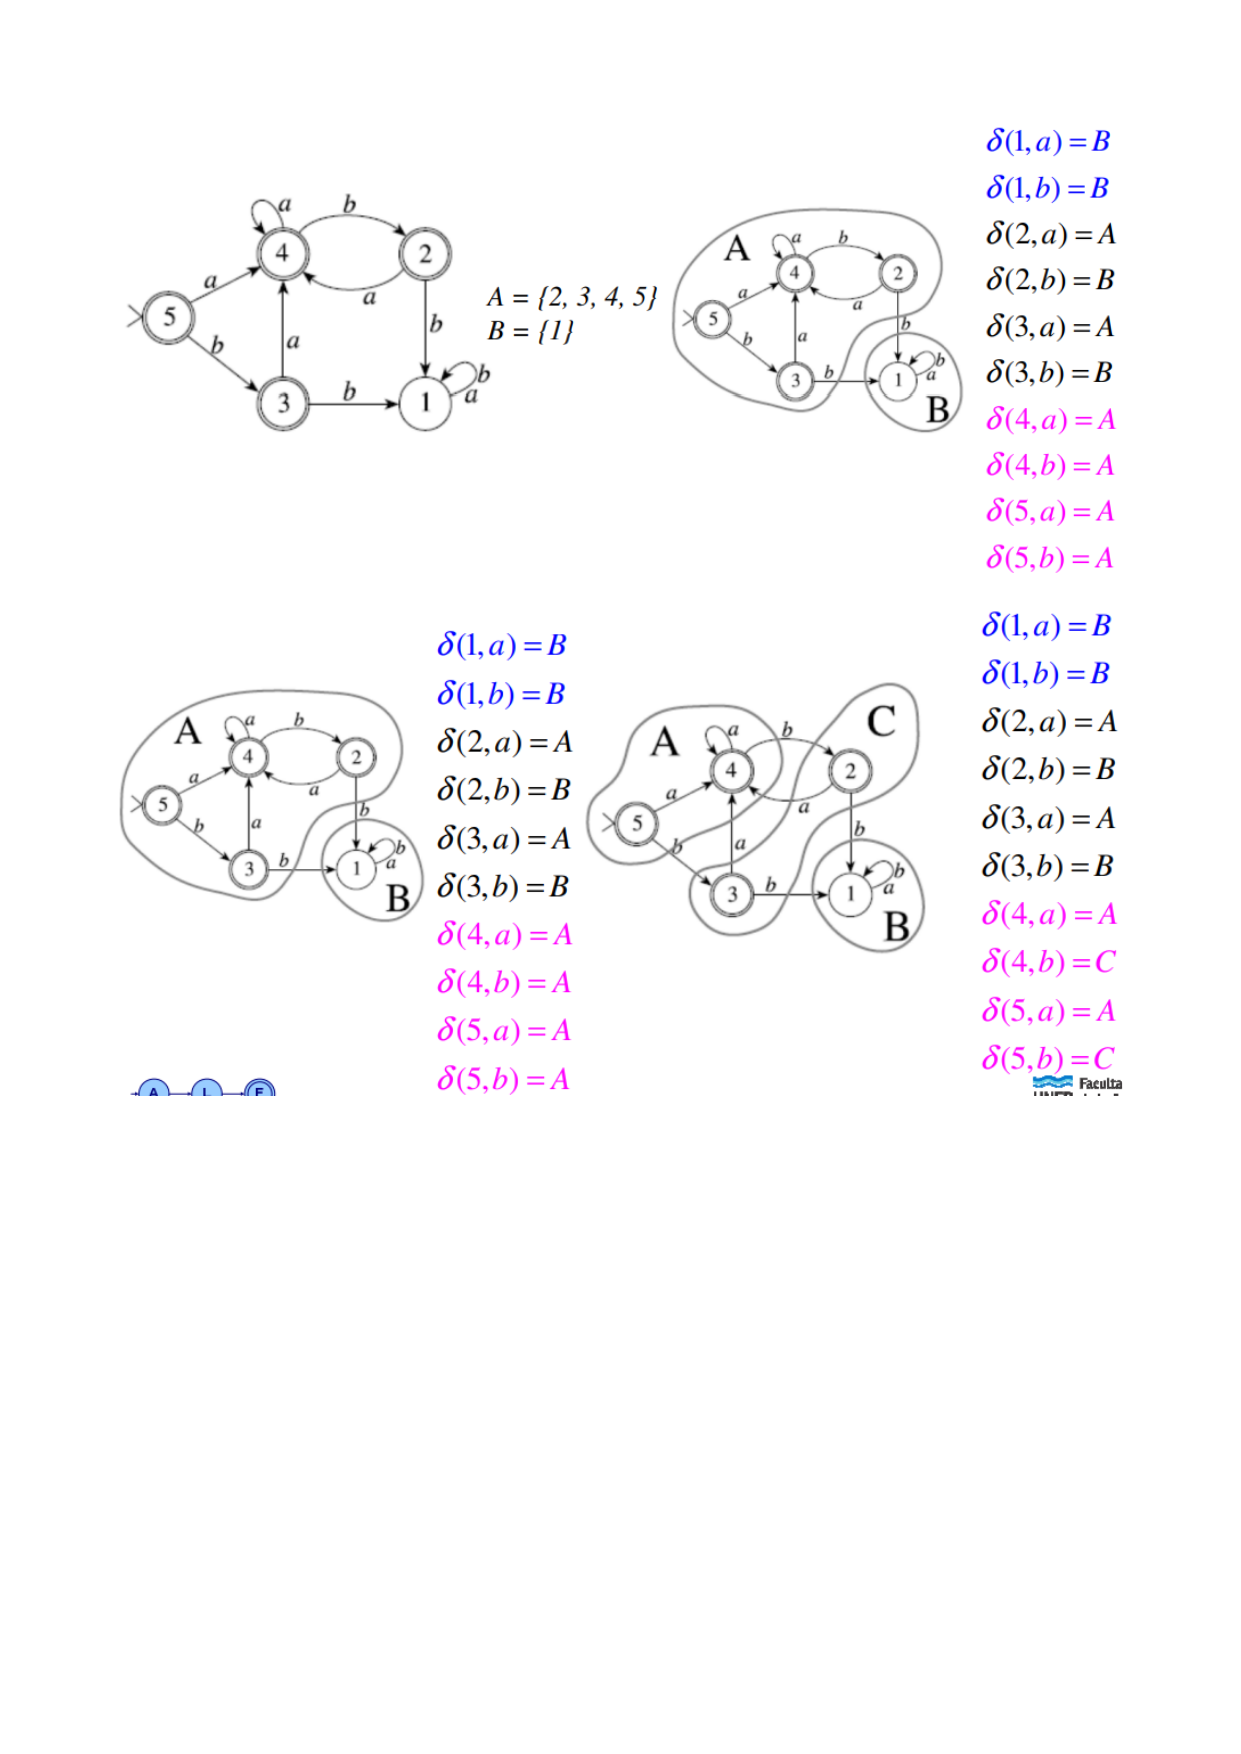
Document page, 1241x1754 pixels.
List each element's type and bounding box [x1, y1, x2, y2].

picture [118, 118, 1123, 574]
picture [118, 607, 1123, 1096]
